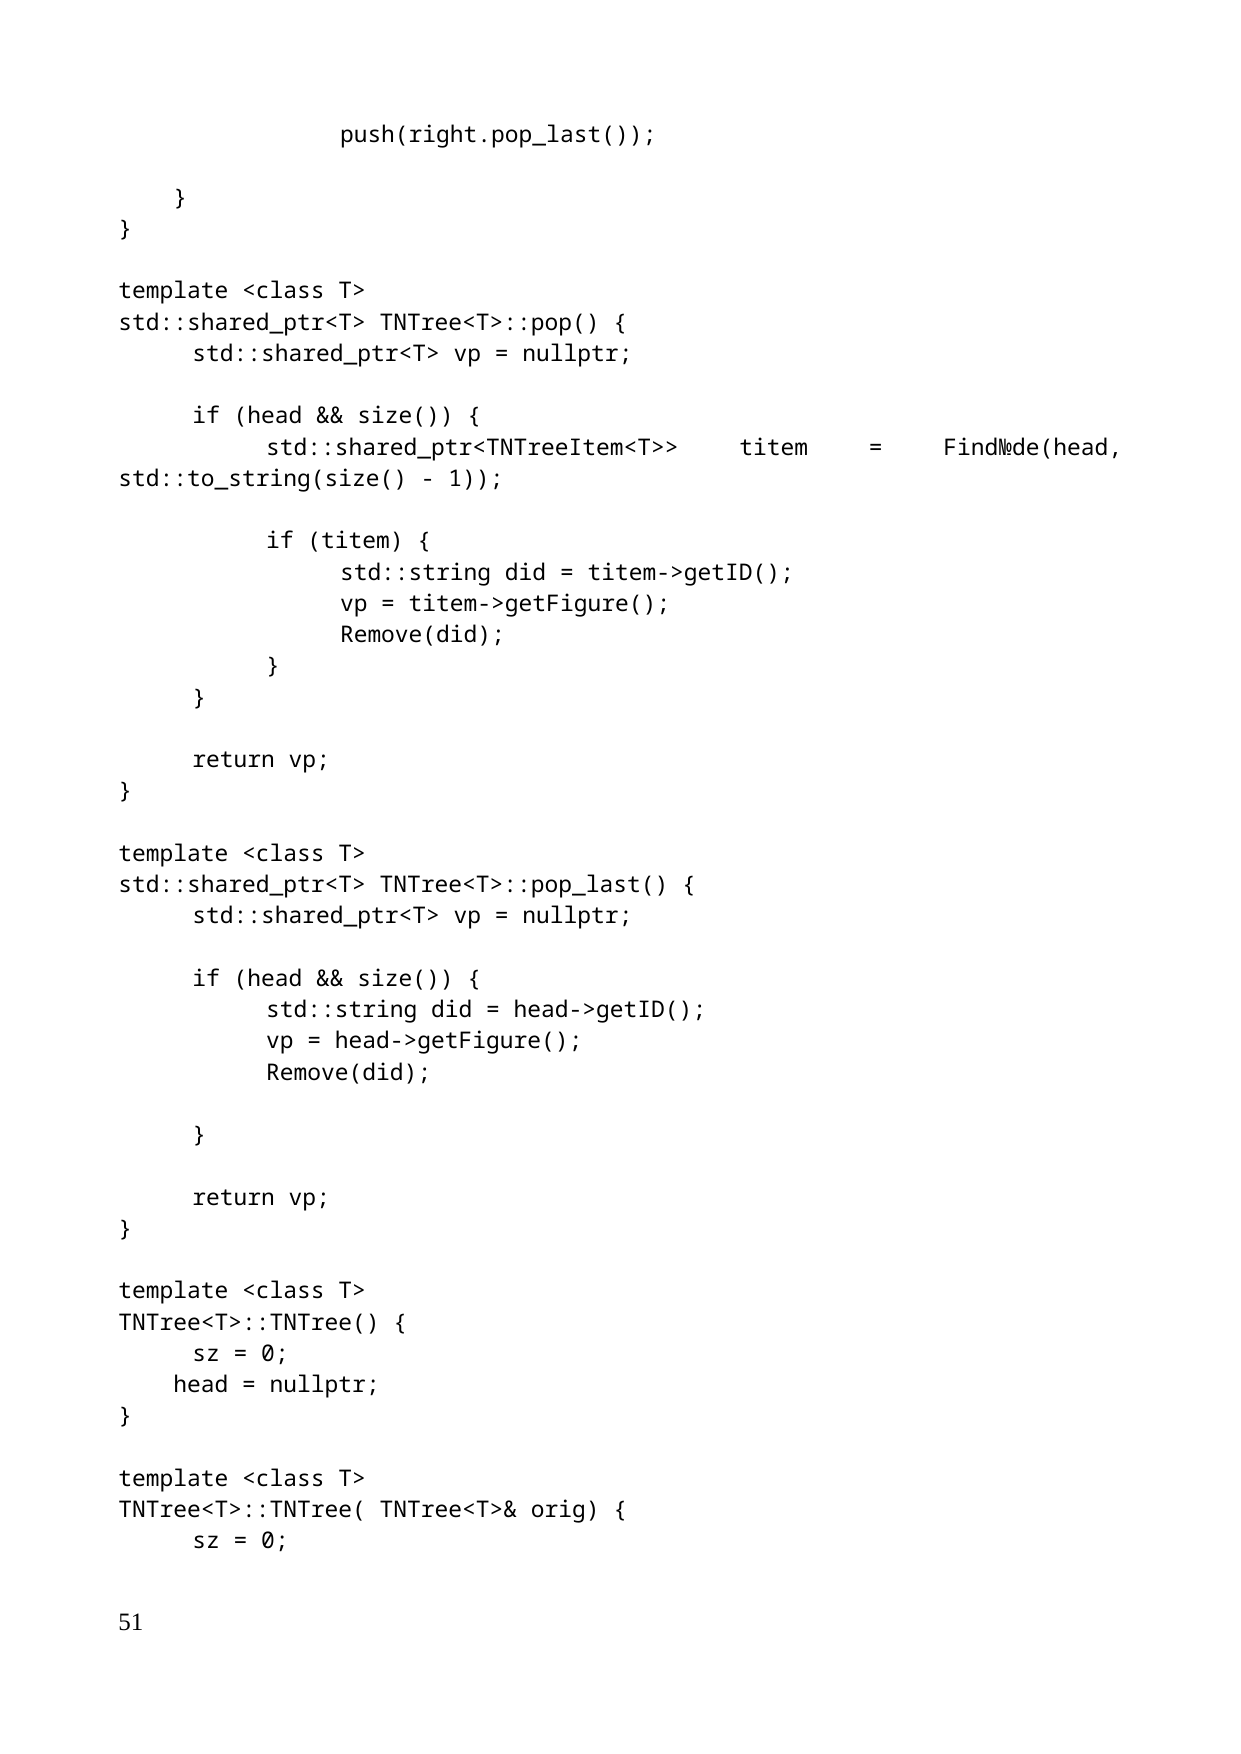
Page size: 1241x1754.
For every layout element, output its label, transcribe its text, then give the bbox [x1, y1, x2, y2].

text push(right.pop_last()); [118, 118, 1122, 149]
text TNTree<T>::TNTree( TNTree<T>& orig) { [118, 1493, 1122, 1524]
text vp = titem->getFigure(); [118, 587, 1122, 618]
text if (head && size()) { [118, 399, 1122, 431]
text } [118, 1118, 1122, 1149]
text std::shared_ptr<TNTreeItem<T>> titem = Find№de(head, std::to_string(size() - 1)); [118, 431, 1122, 493]
text template <class T> [118, 274, 1122, 306]
text Remove(did); [118, 1056, 1122, 1087]
text } [118, 212, 1122, 243]
text template <class T> [118, 1274, 1122, 1306]
text template <class T> [118, 837, 1122, 868]
text } [118, 1212, 1122, 1243]
text } [118, 774, 1122, 806]
text if (head && size()) { [118, 962, 1122, 993]
text Remove(did); [118, 618, 1122, 649]
text std::string did = titem->getID(); [118, 556, 1122, 587]
text std::shared_ptr<T> vp = nullptr; [118, 337, 1122, 368]
text TNTree<T>::TNTree() { [118, 1306, 1122, 1337]
text if (titem) { [118, 524, 1122, 556]
text } [118, 681, 1122, 712]
text } [118, 1399, 1122, 1431]
text sz = 0; [118, 1337, 1122, 1368]
text sz = 0; [118, 1524, 1122, 1556]
text std::shared_ptr<T> TNTree<T>::pop() { [118, 306, 1122, 337]
text return vp; [118, 1181, 1122, 1212]
text } [118, 181, 1122, 212]
text } [118, 649, 1122, 681]
text template <class T> [118, 1462, 1122, 1493]
text vp = head->getFigure(); [118, 1024, 1122, 1056]
text std::string did = head->getID(); [118, 993, 1122, 1024]
text std::shared_ptr<T> vp = nullptr; [118, 899, 1122, 931]
text std::shared_ptr<T> TNTree<T>::pop_last() { [118, 868, 1122, 899]
text head = nullptr; [118, 1368, 1122, 1399]
text return vp; [118, 743, 1122, 774]
